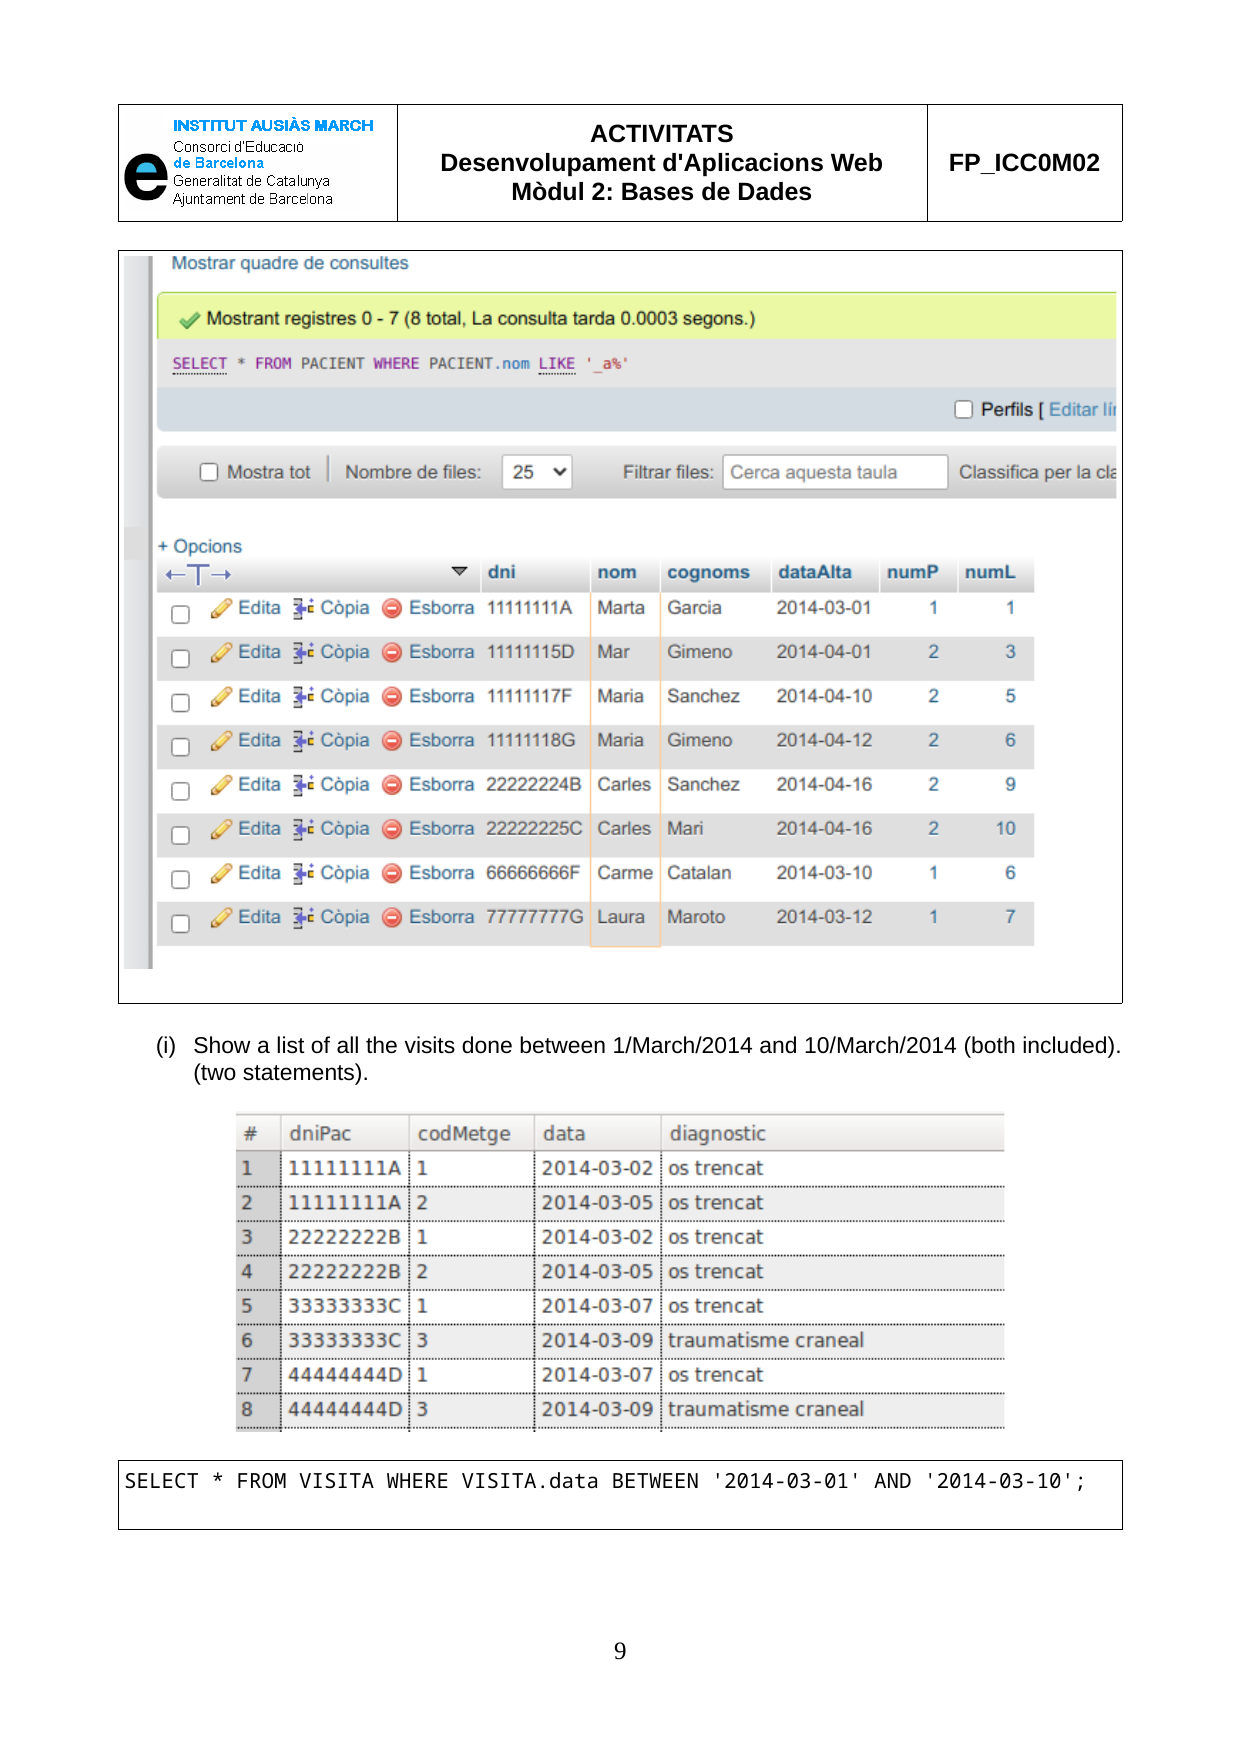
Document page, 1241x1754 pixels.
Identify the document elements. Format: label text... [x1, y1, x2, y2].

list Show a list of all the visits done between 1/March/2014 and 10/March/2014 (both included). (two statements). [156, 1032, 1122, 1085]
table_header [119, 251, 1122, 1003]
table_header SELECT * FROM VISITA WHERE VISITA.data BETWEEN '2014-03-01' AND '2014-03-10'; [119, 1461, 1122, 1529]
